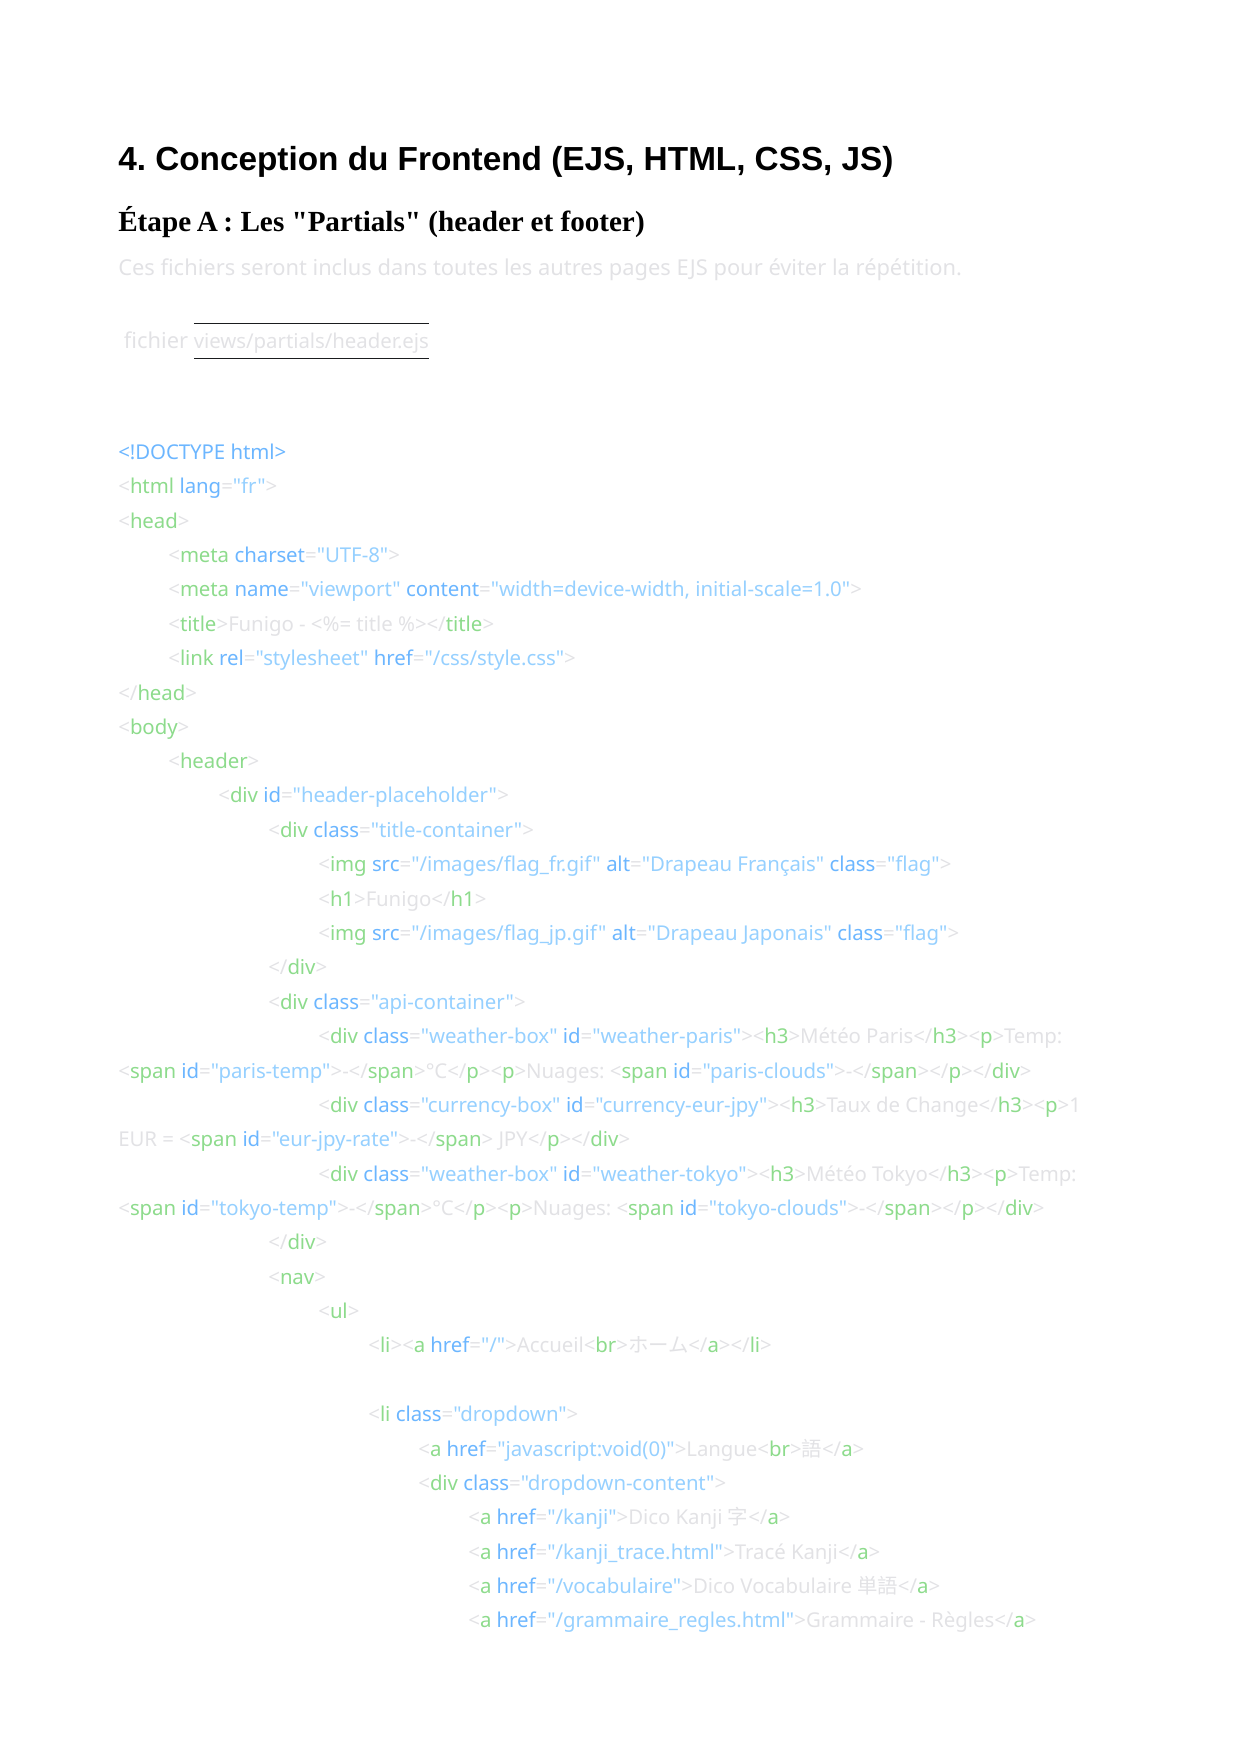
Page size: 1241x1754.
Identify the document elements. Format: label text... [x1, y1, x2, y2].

text <!DOCTYPE html> [118, 431, 1122, 465]
text <li><a href="/">Accueil<br>ホーム</a></li> [118, 1325, 1122, 1359]
subtitle Étape A : Les "Partials" (header et footer) [118, 204, 1122, 238]
text <meta name="viewport" content="width=device-width, initial-scale=1.0"> [118, 568, 1122, 603]
text <a href="/kanji_trace.html">Tracé Kanji</a> [118, 1531, 1122, 1565]
text <img src="/images/flag_jp.gif" alt="Drapeau Japonais" class="flag"> [118, 912, 1122, 947]
text </div> [118, 1222, 1122, 1256]
text Ces fichiers seront inclus dans toutes les autres pages EJS pour éviter la répétition. [118, 251, 1122, 282]
subtitle fichier views/partials/header.ejs [118, 322, 1122, 359]
text <li class="dropdown"> [118, 1393, 1122, 1428]
text <html lang="fr"> [118, 465, 1122, 500]
text <div id="header-placeholder"> [118, 775, 1122, 809]
text <div class="currency-box" id="currency-eur-jpy"><h3>Taux de Change</h3><p>1 EUR = <span id="eur-jpy-rate">-</span> JPY</p></div> [118, 1084, 1122, 1153]
text <a href="/vocabulaire">Dico Vocabulaire 単語</a> [118, 1565, 1122, 1600]
text <title>Funigo - <%= title %></title> [118, 603, 1122, 637]
text <div class="title-container"> [118, 809, 1122, 843]
text <a href="/kanji">Dico Kanji 字</a> [118, 1497, 1122, 1531]
text <div class="weather-box" id="weather-paris"><h3>Météo Paris</h3><p>Temp: <span id="paris-temp">-</span>°C</p><p>Nuages: <span id="paris-clouds">-</span></p></div> [118, 1015, 1122, 1084]
text <h1>Funigo</h1> [118, 878, 1122, 912]
text <header> [118, 740, 1122, 775]
text <meta charset="UTF-8"> [118, 534, 1122, 568]
text <div class="dropdown-content"> [118, 1462, 1122, 1497]
text <ul> [118, 1290, 1122, 1325]
text <img src="/images/flag_fr.gif" alt="Drapeau Français" class="flag"> [118, 843, 1122, 878]
text <body> [118, 706, 1122, 740]
text <head> [118, 500, 1122, 534]
subtitle 4. Conception du Frontend (EJS, HTML, CSS, JS) [118, 139, 1122, 177]
text <div class="api-container"> [118, 981, 1122, 1015]
text </div> [118, 947, 1122, 981]
text </head> [118, 672, 1122, 706]
text <a href="/grammaire_regles.html">Grammaire - Règles</a> [118, 1600, 1122, 1634]
text <a href="javascript:void(0)">Langue<br>語</a> [118, 1428, 1122, 1462]
text <div class="weather-box" id="weather-tokyo"><h3>Météo Tokyo</h3><p>Temp: <span id="tokyo-temp">-</span>°C</p><p>Nuages: <span id="tokyo-clouds">-</span></p></div> [118, 1153, 1122, 1222]
text <link rel="stylesheet" href="/css/style.css"> [118, 637, 1122, 672]
text <nav> [118, 1256, 1122, 1290]
